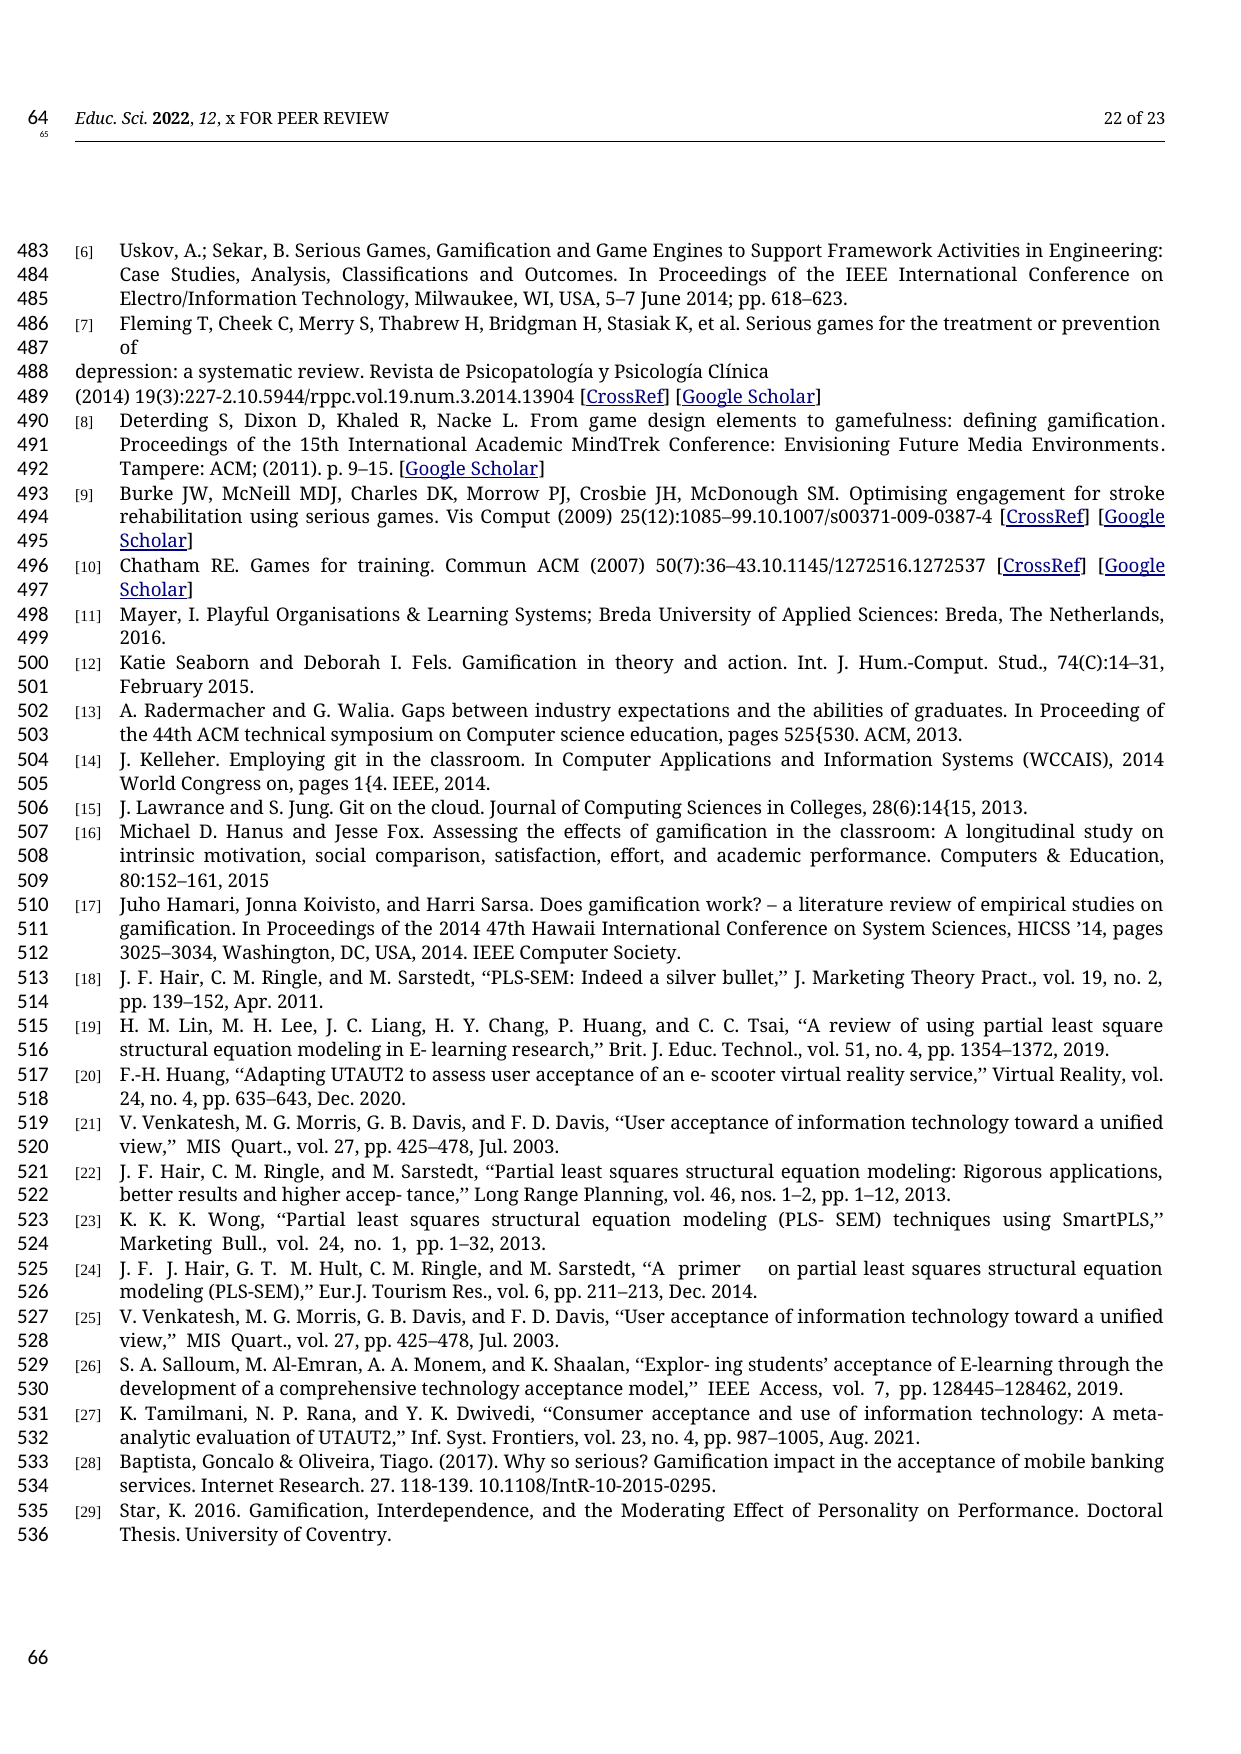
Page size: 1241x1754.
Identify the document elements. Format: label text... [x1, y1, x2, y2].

list J. F. Hair, C. M. Ringle, and M. Sarstedt, ‘‘PLS-SEM: Indeed a silver bullet,’’ J. Marketing Theory Pract., vol. 19, no. 2, pp. 139–152, Apr. 2011. [75, 965, 1165, 1013]
list Burke JW, McNeill MDJ, Charles DK, Morrow PJ, Crosbie JH, McDonough SM. Optimising engagement for stroke rehabilitation using serious games. Vis Comput (2009) 25(12):1085–99.10.1007/s00371-009-0387-4 [CrossRef] [Google Scholar] [75, 481, 1165, 553]
list Star, K. 2016. Gamification, Interdependence, and the Moderating Effect of Personality on Performance. Doctoral Thesis. University of Coventry. [75, 1498, 1165, 1546]
list V. Venkatesh, M. G. Morris, G. B. Davis, and F. D. Davis, ‘‘User acceptance of information technology toward a unified view,’’ MIS Quart., vol. 27, pp. 425–478, Jul. 2003. [75, 1110, 1165, 1159]
list Katie Seaborn and Deborah I. Fels. Gamification in theory and action. Int. J. Hum.-Comput. Stud., 74(C):14–31, February 2015. [75, 650, 1165, 699]
list Baptista, Goncalo & Oliveira, Tiago. (2017). Why so serious? Gamification impact in the acceptance of mobile banking services. Internet Research. 27. 118-139. 10.1108/IntR-10-2015-0295. [75, 1449, 1165, 1498]
list J. Kelleher. Employing git in the classroom. In Computer Applications and Information Systems (WCCAIS), 2014 World Congress on, pages 1{4. IEEE, 2014. [75, 747, 1165, 796]
list S. A. Salloum, M. Al-Emran, A. A. Monem, and K. Shaalan, ‘‘Explor- ing students’ acceptance of E-learning through the development of a comprehensive technology acceptance model,’’ IEEE Access, vol. 7, pp. 128445–128462, 2019. [75, 1353, 1165, 1401]
list F.-H. Huang, ‘‘Adapting UTAUT2 to assess user acceptance of an e- scooter virtual reality service,’’ Virtual Reality, vol. 24, no. 4, pp. 635–643, Dec. 2020. [75, 1062, 1165, 1110]
list A. Radermacher and G. Walia. Gaps between industry expectations and the abilities of graduates. In Proceeding of the 44th ACM technical symposium on Computer science education, pages 525{530. ACM, 2013. [75, 699, 1165, 747]
list V. Venkatesh, M. G. Morris, G. B. Davis, and F. D. Davis, ‘‘User acceptance of information technology toward a unified view,’’ MIS Quart., vol. 27, pp. 425–478, Jul. 2003. [75, 1304, 1165, 1353]
list J. F. Hair, C. M. Ringle, and M. Sarstedt, ‘‘Partial least squares structural equation modeling: Rigorous applications, better results and higher accep- tance,’’ Long Range Planning, vol. 46, nos. 1–2, pp. 1–12, 2013. [75, 1159, 1165, 1207]
list J. Lawrance and S. Jung. Git on the cloud. Journal of Computing Sciences in Colleges, 28(6):14{15, 2013. [75, 796, 1165, 820]
list Mayer, I. Playful Organisations & Learning Systems; Breda University of Applied Sciences: Breda, The Netherlands, 2016. [75, 602, 1165, 650]
list Deterding S, Dixon D, Khaled R, Nacke L. From game design elements to gamefulness: defining gamification. Proceedings of the 15th International Academic MindTrek Conference: Envisioning Future Media Environments. Tampere: ACM; (2011). p. 9–15. [Google Scholar] [75, 408, 1165, 481]
list Chatham RE. Games for training. Commun ACM (2007) 50(7):36–43.10.1145/1272516.1272537 [CrossRef] [Google Scholar] [75, 553, 1165, 602]
text (2014) 19(3):227-2.10.5944/rppc.vol.19.num.3.2014.13904 [CrossRef] [Google Scholar] [75, 384, 1165, 408]
list K. Tamilmani, N. P. Rana, and Y. K. Dwivedi, ‘‘Consumer acceptance and use of information technology: A meta-analytic evaluation of UTAUT2,’’ Inf. Syst. Frontiers, vol. 23, no. 4, pp. 987–1005, Aug. 2021. [75, 1401, 1165, 1449]
list Juho Hamari, Jonna Koivisto, and Harri Sarsa. Does gamification work? – a literature review of empirical studies on gamification. In Proceedings of the 2014 47th Hawaii International Conference on System Sciences, HICSS ’14, pages 3025–3034, Washington, DC, USA, 2014. IEEE Computer Society. [75, 892, 1165, 965]
list K. K. K. Wong, ‘‘Partial least squares structural equation modeling (PLS- SEM) techniques using SmartPLS,’’ Marketing Bull., vol. 24, no. 1, pp. 1–32, 2013. [75, 1207, 1165, 1256]
list Michael D. Hanus and Jesse Fox. Assessing the effects of gamification in the classroom: A longitudinal study on intrinsic motivation, social comparison, satisfaction, effort, and academic performance. Computers & Education, 80:152–161, 2015 [75, 820, 1165, 892]
list Fleming T, Cheek C, Merry S, Thabrew H, Bridgman H, Stasiak K, et al. Serious games for the treatment or prevention of [75, 311, 1165, 359]
list Uskov, A.; Sekar, B. Serious Games, Gamification and Game Engines to Support Framework Activities in Engineering: Case Studies, Analysis, Classifications and Outcomes. In Proceedings of the IEEE International Conference on Electro/Information Technology, Milwaukee, WI, USA, 5–7 June 2014; pp. 618–623. [75, 238, 1165, 311]
text depression: a systematic review. Revista de Psicopatología y Psicología Clínica [75, 359, 1165, 384]
list H. M. Lin, M. H. Lee, J. C. Liang, H. Y. Chang, P. Huang, and C. C. Tsai, ‘‘A review of using partial least square structural equation modeling in E- learning research,’’ Brit. J. Educ. Technol., vol. 51, no. 4, pp. 1354–1372, 2019. [75, 1013, 1165, 1062]
list J. F. J. Hair, G. T. M. Hult, C. M. Ringle, and M. Sarstedt, ‘‘A primer on partial least squares structural equation modeling (PLS-SEM),’’ Eur.J. Tourism Res., vol. 6, pp. 211–213, Dec. 2014. [75, 1256, 1165, 1304]
